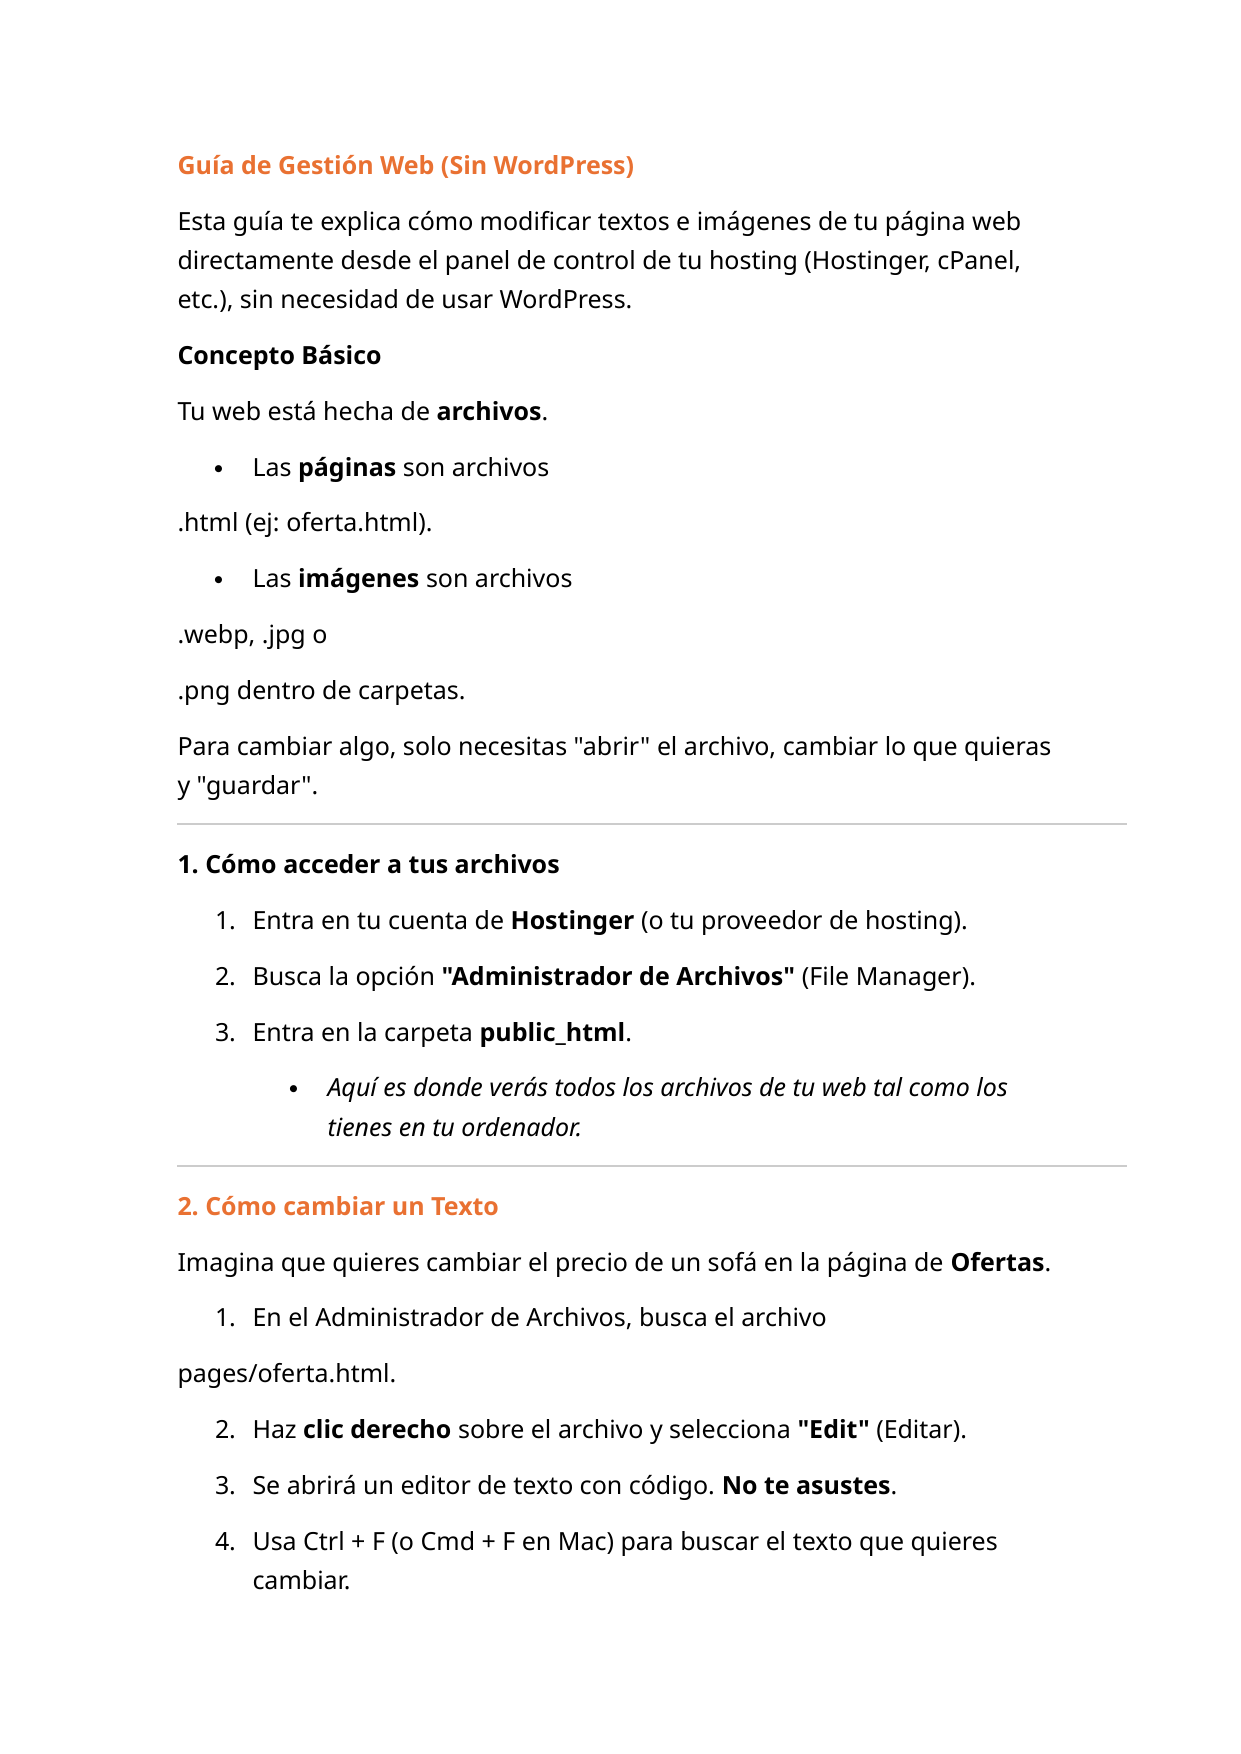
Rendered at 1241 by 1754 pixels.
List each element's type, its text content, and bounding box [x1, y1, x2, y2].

text Concepto Básico [177, 338, 1063, 372]
list Las páginas son archivos [215, 449, 1063, 483]
text .webp, .jpg o [177, 617, 1063, 651]
text .html (ej: oferta.html). [177, 505, 1063, 539]
list Entra en tu cuenta de Hostinger (o tu proveedor de hosting). [215, 903, 1063, 937]
text Tu web está hecha de archivos. [177, 393, 1063, 427]
list Entra en la carpeta public_html. [215, 1014, 1063, 1048]
text 2. Cómo cambiar un Texto [177, 1188, 1063, 1222]
text Imagina que quieres cambiar el precio de un sofá en la página de Ofertas. [177, 1244, 1063, 1278]
list Haz clic derecho sobre el archivo y selecciona "Edit" (Editar). [215, 1412, 1063, 1446]
list Busca la opción "Administrador de Archivos" (File Manager). [215, 958, 1063, 992]
list Aquí es donde verás todos los archivos de tu web tal como los tienes en tu ordenador. [290, 1070, 1063, 1143]
list Se abrirá un editor de texto con código. No te asustes. [215, 1468, 1063, 1502]
list En el Administrador de Archivos, busca el archivo [215, 1300, 1063, 1334]
list Las imágenes son archivos [215, 561, 1063, 595]
list Usa Ctrl + F (o Cmd + F en Mac) para buscar el texto que quieres cambiar. [215, 1523, 1063, 1597]
text Para cambiar algo, solo necesitas "abrir" el archivo, cambiar lo que quieras y "guardar". [177, 728, 1063, 802]
text pages/oferta.html. [177, 1356, 1063, 1390]
text .png dentro de carpetas. [177, 673, 1063, 707]
text Esta guía te explica cómo modificar textos e imágenes de tu página web directamente desde el panel de control de tu hosting (Hostinger, cPanel, etc.), sin necesidad de usar WordPress. [177, 203, 1063, 316]
text Guía de Gestión Web (Sin WordPress) [177, 148, 1063, 182]
text 1. Cómo acceder a tus archivos [177, 847, 1063, 881]
